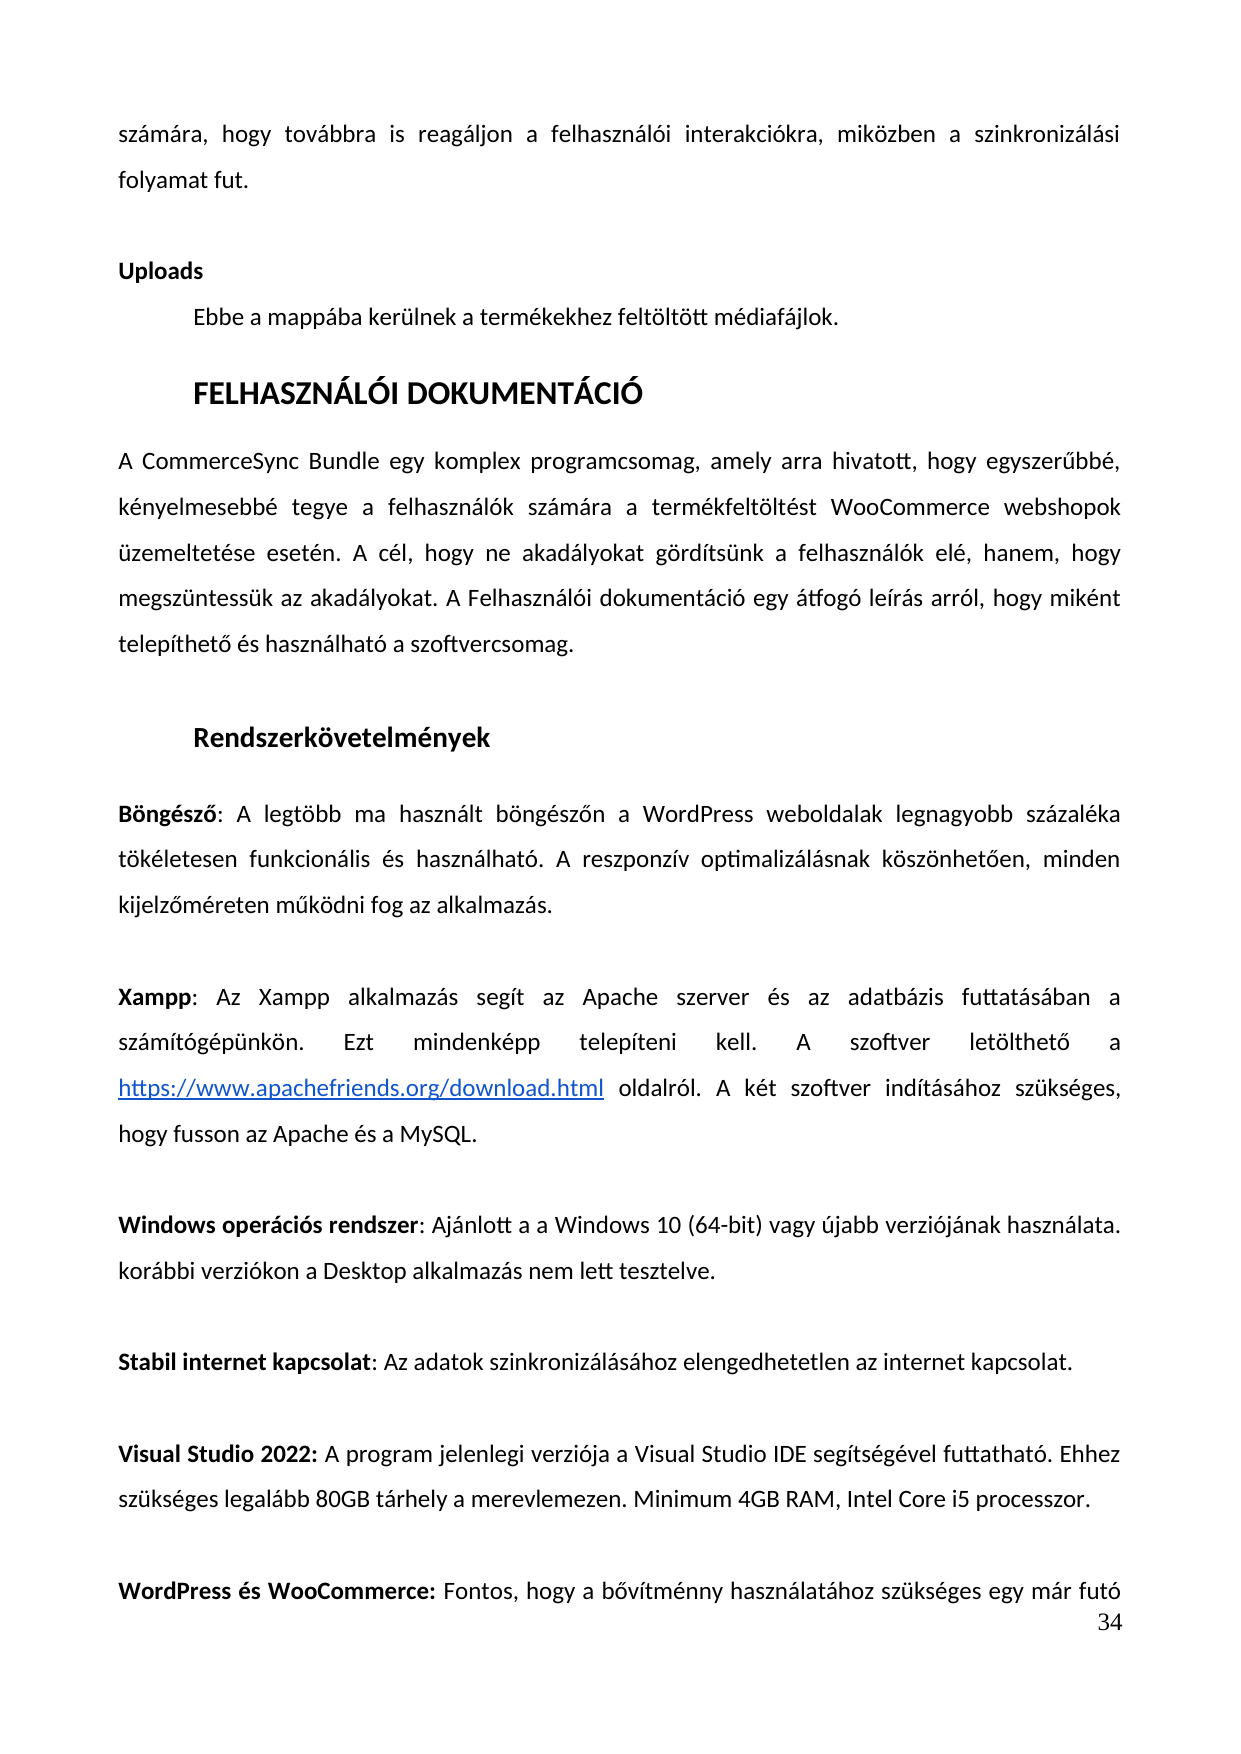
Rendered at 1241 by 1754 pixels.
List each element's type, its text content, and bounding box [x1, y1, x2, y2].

text Xampp: Az Xampp alkalmazás segít az Apache szerver és az adatbázis futtatásában a számítógépünkön. Ezt mindenképp telepíteni kell. A szoftver letölthető a https://www.apachefriends.org/download.html oldalról. A két szoftver indításához szükséges, hogy fusson az Apache és a MySQL. [118, 981, 1122, 1148]
subtitle FELHASZNÁLÓI DOKUMENTÁCIÓ [118, 372, 1122, 412]
text Böngésző: A legtöbb ma használt böngészőn a WordPress weboldalak legnagyobb százaléka tökéletesen funkcionális és használható. A reszponzív optimalizálásnak köszönhetően, minden kijelzőméreten működni fog az alkalmazás. [118, 798, 1122, 920]
text Ebbe a mappába kerülnek a termékekhez feltöltött médiafájlok. [118, 301, 1122, 332]
text Uploads [118, 255, 1122, 286]
text számára, hogy továbbra is reagáljon a felhasználói interakciókra, miközben a szinkronizálási folyamat fut. [118, 118, 1122, 194]
text WordPress és WooCommerce: Fontos, hogy a bővítménny használatához szükséges egy már futó [118, 1575, 1122, 1606]
subtitle Rendszerkövetelmények [118, 719, 1122, 755]
text A CommerceSync Bundle egy komplex programcsomag, amely arra hivatott, hogy egyszerűbbé, kényelmesebbé tegye a felhasználók számára a termékfeltöltést WooCommerce webshopok üzemeltetése esetén. A cél, hogy ne akadályokat gördítsünk a felhasználók elé, hanem, hogy megszüntessük az akadályokat. A Felhasználói dokumentáció egy átfogó leírás arról, hogy miként telepíthető és használható a szoftvercsomag. [118, 445, 1122, 659]
text Visual Studio 2022: A program jelenlegi verziója a Visual Studio IDE segítségével futtatható. Ehhez szükséges legalább 80GB tárhely a merevlemezen. Minimum 4GB RAM, Intel Core i5 processzor. [118, 1438, 1122, 1514]
text Stabil internet kapcsolat: Az adatok szinkronizálásához elengedhetetlen az internet kapcsolat. [118, 1346, 1122, 1377]
text Windows operációs rendszer: Ajánlott a a Windows 10 (64-bit) vagy újabb verziójának használata. korábbi verziókon a Desktop alkalmazás nem lett tesztelve. [118, 1209, 1122, 1286]
